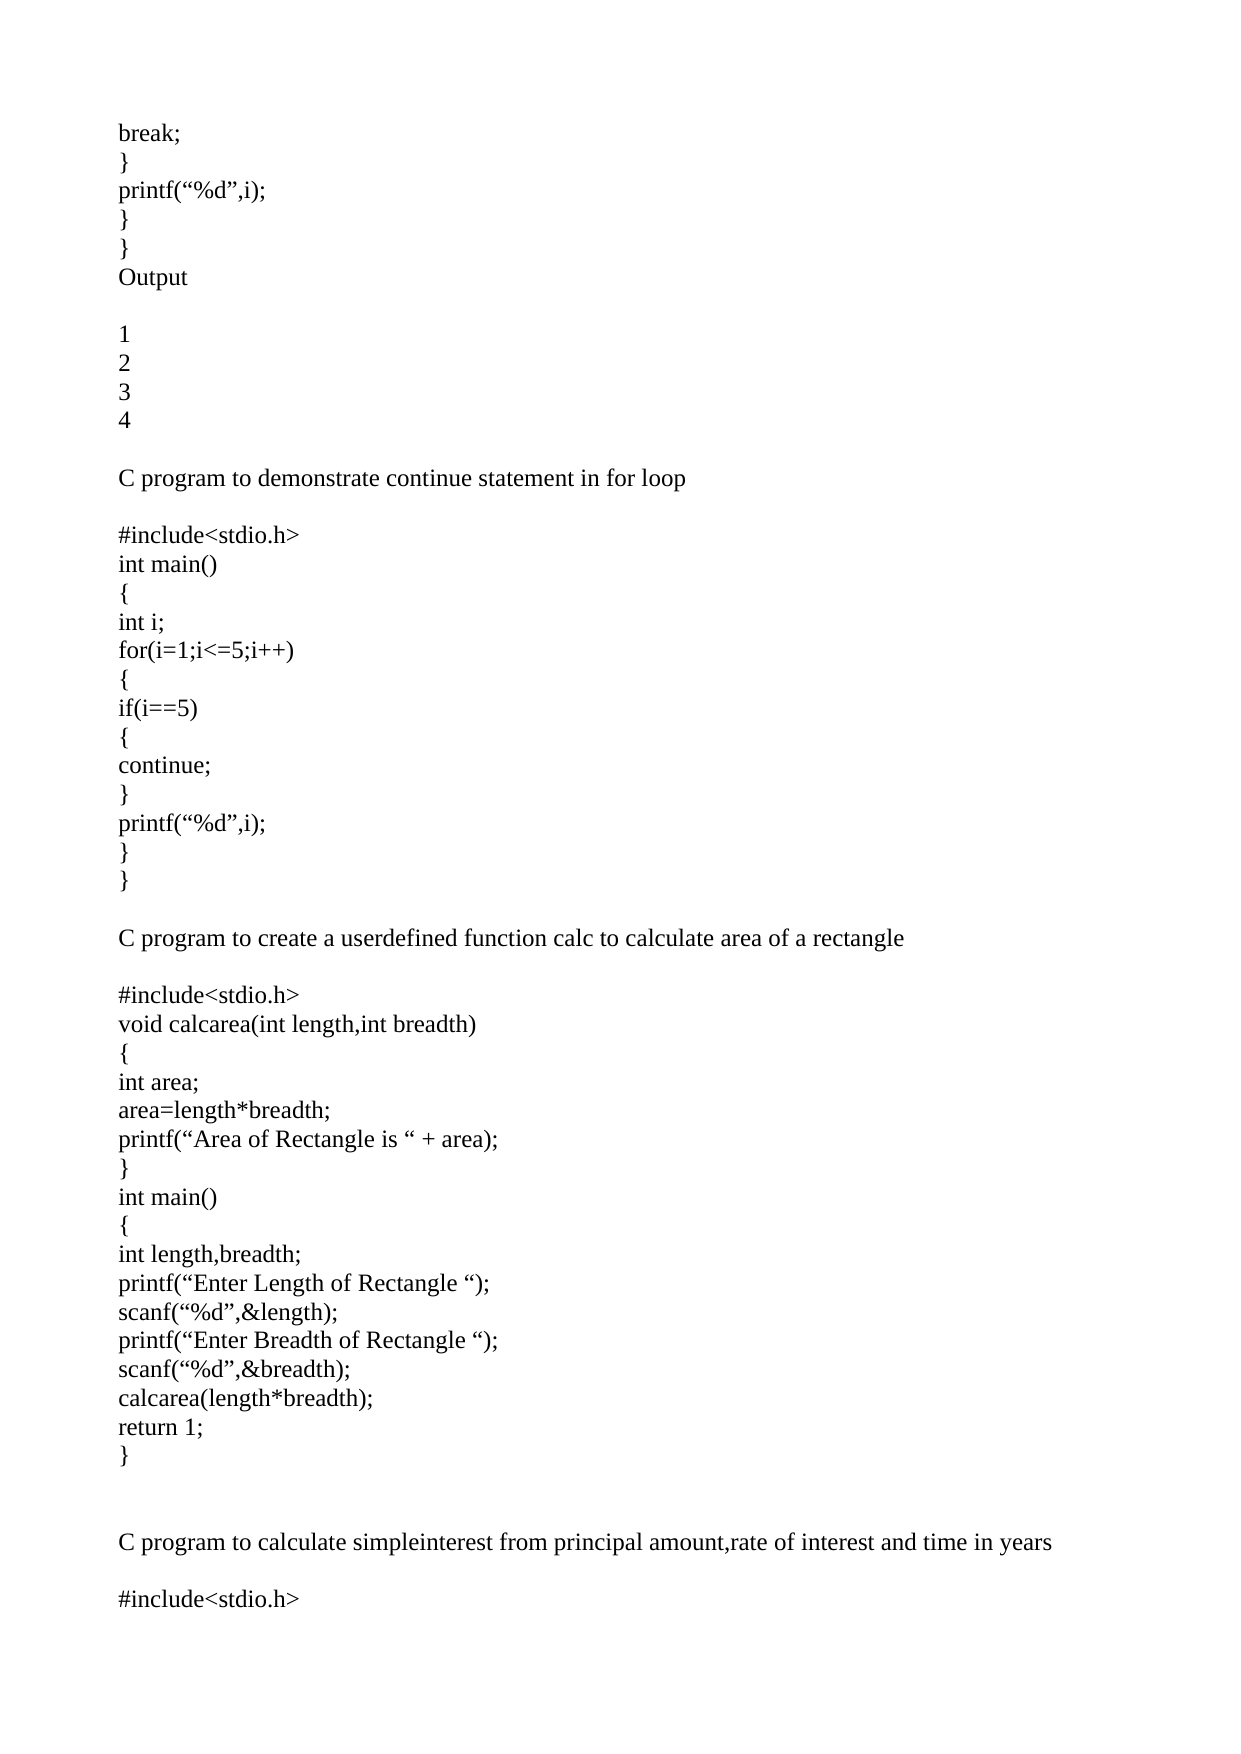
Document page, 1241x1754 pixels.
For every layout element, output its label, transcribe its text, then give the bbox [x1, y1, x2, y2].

text 2 [118, 348, 1122, 377]
text C program to create a userdefined function calc to calculate area of a rectangle [118, 923, 1122, 952]
text 3 [118, 377, 1122, 406]
text int main() [118, 1182, 1122, 1211]
text calcarea(length*breadth); [118, 1383, 1122, 1412]
text printf(“Area of Rectangle is “ + area); [118, 1124, 1122, 1153]
text printf(“Enter Length of Rectangle “); [118, 1268, 1122, 1297]
text } [118, 779, 1122, 808]
text { [118, 578, 1122, 607]
text C program to demonstrate continue statement in for loop [118, 463, 1122, 492]
text printf(“Enter Breadth of Rectangle “); [118, 1326, 1122, 1354]
text Output [118, 262, 1122, 291]
text continue; [118, 751, 1122, 779]
text int main() [118, 549, 1122, 578]
text printf(“%d”,i); [118, 808, 1122, 837]
text { [118, 1211, 1122, 1239]
text } [118, 233, 1122, 262]
text #include<stdio.h> [118, 981, 1122, 1009]
text } [118, 866, 1122, 894]
text if(i==5) [118, 693, 1122, 722]
text int area; [118, 1067, 1122, 1096]
text area=length*breadth; [118, 1096, 1122, 1124]
text } [118, 204, 1122, 233]
text for(i=1;i<=5;i++) [118, 636, 1122, 664]
text printf(“%d”,i); [118, 176, 1122, 204]
text 1 [118, 319, 1122, 348]
text { [118, 1038, 1122, 1067]
text scanf(“%d”,&breadth); [118, 1354, 1122, 1383]
text } [118, 837, 1122, 866]
text } [118, 147, 1122, 176]
text } [118, 1441, 1122, 1469]
text int length,breadth; [118, 1239, 1122, 1268]
text C program to calculate simpleinterest from principal amount,rate of interest and time in years [118, 1527, 1122, 1556]
text 4 [118, 406, 1122, 434]
text { [118, 722, 1122, 751]
text void calcarea(int length,int breadth) [118, 1009, 1122, 1038]
text #include<stdio.h> [118, 521, 1122, 549]
text scanf(“%d”,&length); [118, 1297, 1122, 1326]
text break; [118, 118, 1122, 147]
text return 1; [118, 1412, 1122, 1441]
text { [118, 664, 1122, 693]
text #include<stdio.h> [118, 1584, 1122, 1613]
text } [118, 1153, 1122, 1182]
text int i; [118, 607, 1122, 636]
